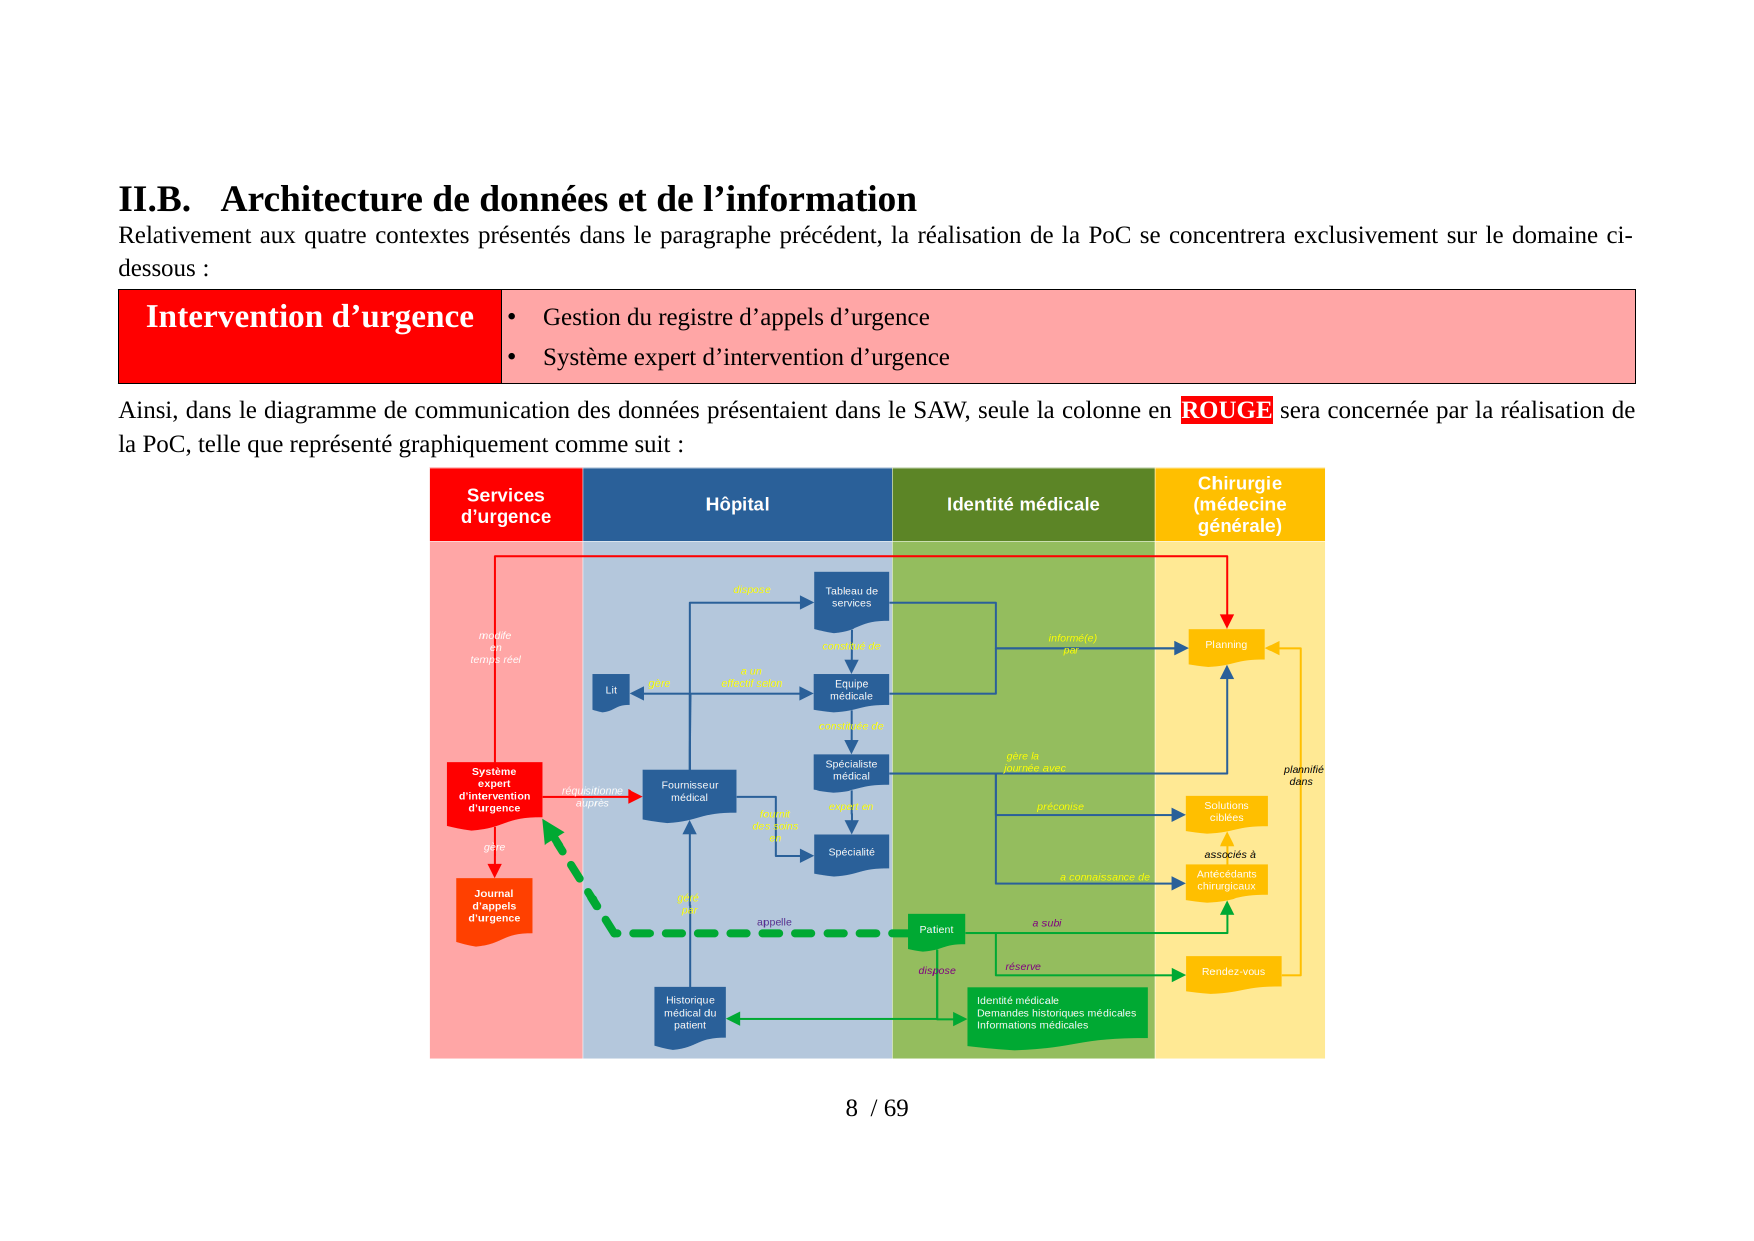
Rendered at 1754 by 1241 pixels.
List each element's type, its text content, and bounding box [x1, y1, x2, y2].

text Ainsi, dans le diagramme de communication des données présentaient dans le SAW, seule la colonne en ROUGE sera concernée par la réalisation de la PoC, telle que représenté graphiquement comme suit : [118, 396, 1636, 457]
table_header Intervention d’urgence [119, 290, 501, 383]
picture [427, 467, 1327, 1060]
subtitle Architecture de données et de l’information [118, 176, 1636, 219]
text Relativement aux quatre contextes présentés dans le paragraphe précédent, la réalisation de la PoC se concentrera exclusivement sur le domaine ci-dessous : [118, 220, 1636, 282]
table_header Gestion du registre d’appels d’urgence Système expert d’intervention d’urgence [502, 290, 1635, 383]
